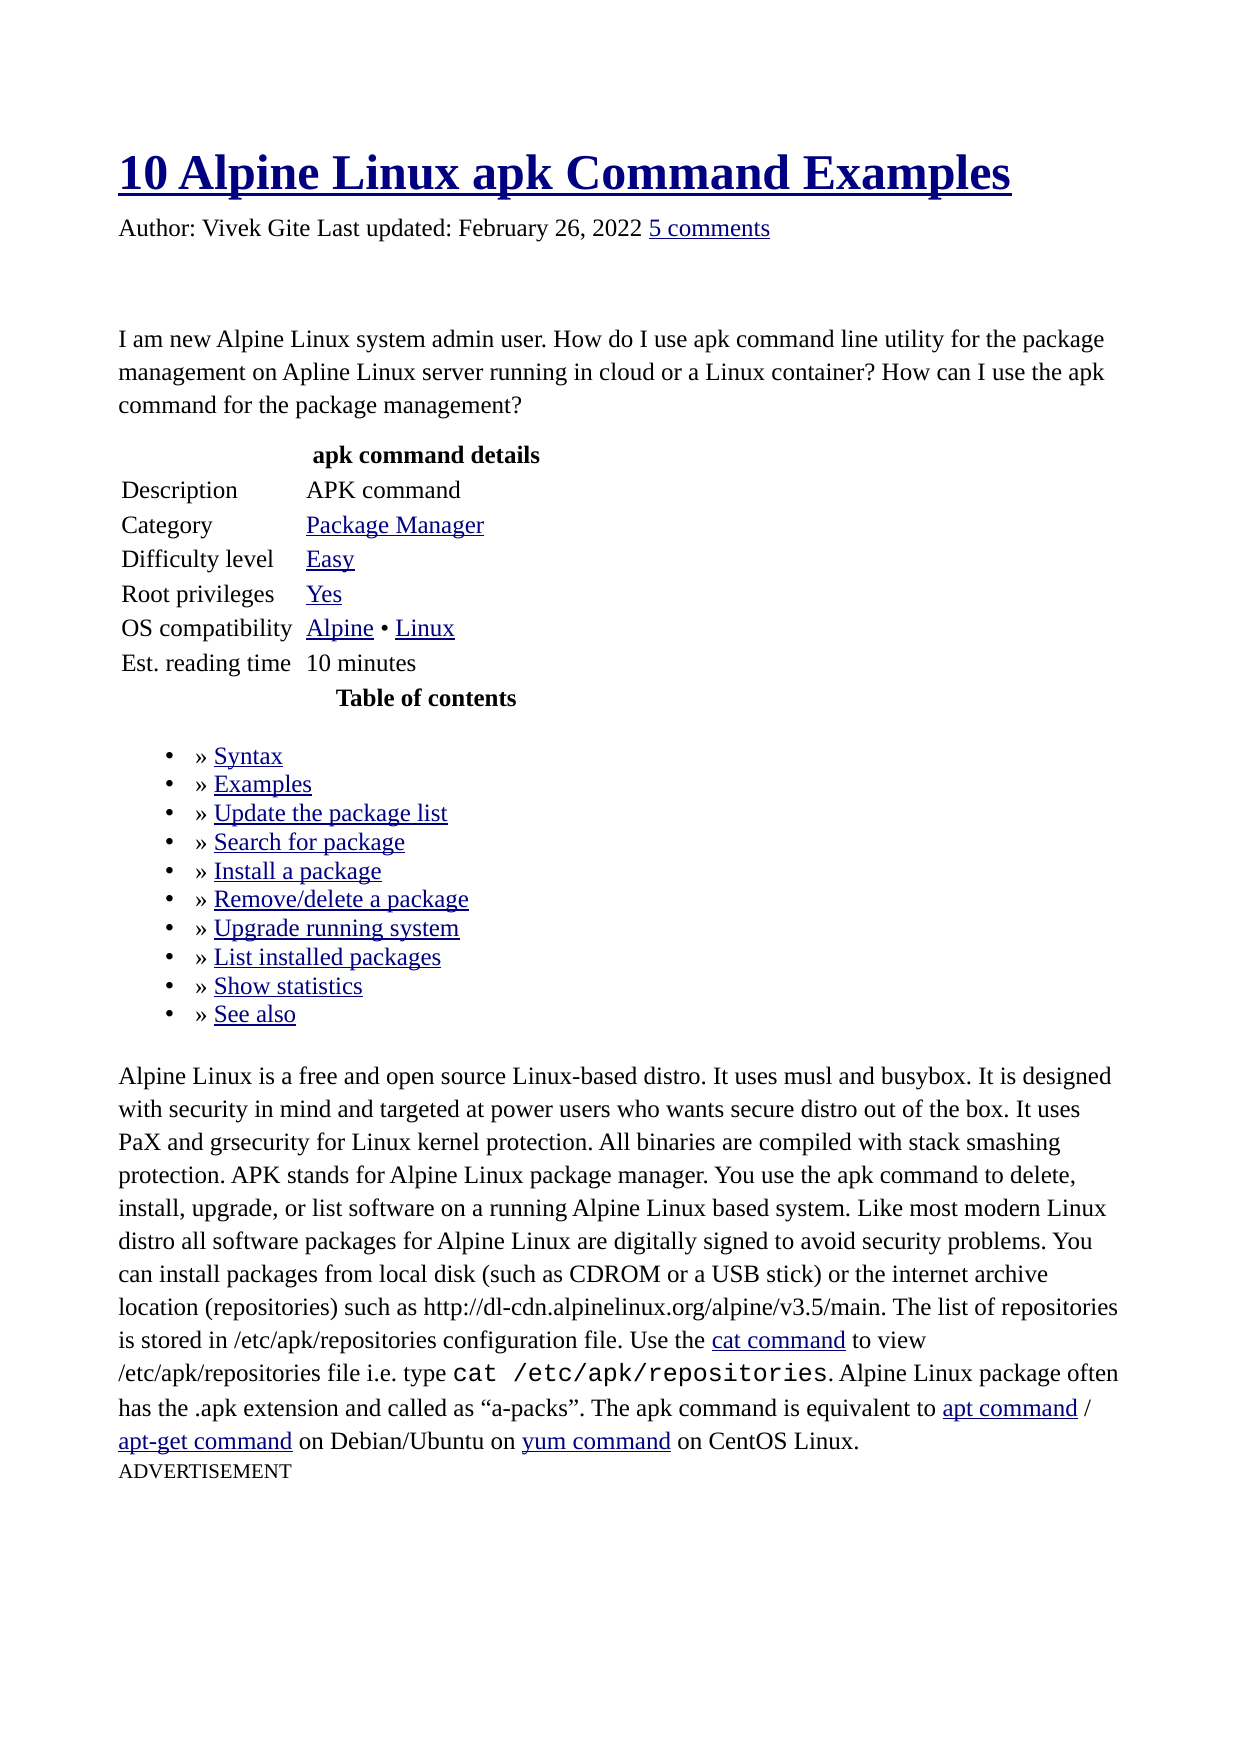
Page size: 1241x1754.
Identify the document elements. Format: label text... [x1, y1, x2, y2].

table_cell Alpine • Linux [303, 611, 734, 645]
table_cell Category [118, 507, 303, 541]
table_cell Table of contents » Syntax » Examples » Update the package list » Search for package » Install a package » Remove/delete a package » Upgrade running system » List installed packages » Show statistics » See also [118, 680, 734, 1061]
table_header apk command details [118, 438, 734, 472]
text ADVERTISEMENT [118, 1459, 1122, 1483]
table_cell Description [118, 472, 303, 507]
table_cell Root privileges [118, 576, 303, 611]
text Alpine Linux is a free and open source Linux-based distro. It uses musl and busybox. It is designed with security in mind and targeted at power users who wants secure distro out of the box. It uses PaX and grsecurity for Linux kernel protection. All binaries are compiled with stack smashing protection. APK stands for Alpine Linux package manager. You use the apk command to delete, install, upgrade, or list software on a running Alpine Linux based system. Like most modern Linux distro all software packages for Alpine Linux are digitally signed to avoid security problems. You can install packages from local disk (such as CDROM or a USB stick) or the internet archive location (repositories) such as http://dl-cdn.alpinelinux.org/alpine/v3.5/main. The list of repositories is stored in /etc/apk/repositories configuration file. Use the cat command to view /etc/apk/repositories file i.e. type cat /etc/apk/repositories. Alpine Linux package often has the .apk extension and called as “a-packs”. The apk command is equivalent to apt command / apt-get command on Debian/Ubuntu on yum command on CentOS Linux. [118, 1061, 1122, 1455]
subtitle 10 Alpine Linux apk Command Examples [118, 143, 1122, 201]
table_cell Package Manager [303, 507, 734, 541]
table_cell Difficulty level [118, 541, 303, 576]
table_cell OS compatibility [118, 611, 303, 645]
text Author: Vivek Gite Last updated: February 26, 2022 5 comments [118, 213, 1122, 242]
table_cell APK command [303, 472, 734, 507]
table_cell Est. reading time [118, 645, 303, 680]
table_cell 10 minutes [303, 645, 734, 680]
text I am new Alpine Linux system admin user. How do I use apk command line utility for the package management on Apline Linux server running in cloud or a Linux container? How can I use the apk command for the package management? [118, 324, 1122, 419]
table_cell Yes [303, 576, 734, 611]
table_cell Easy [303, 541, 734, 576]
